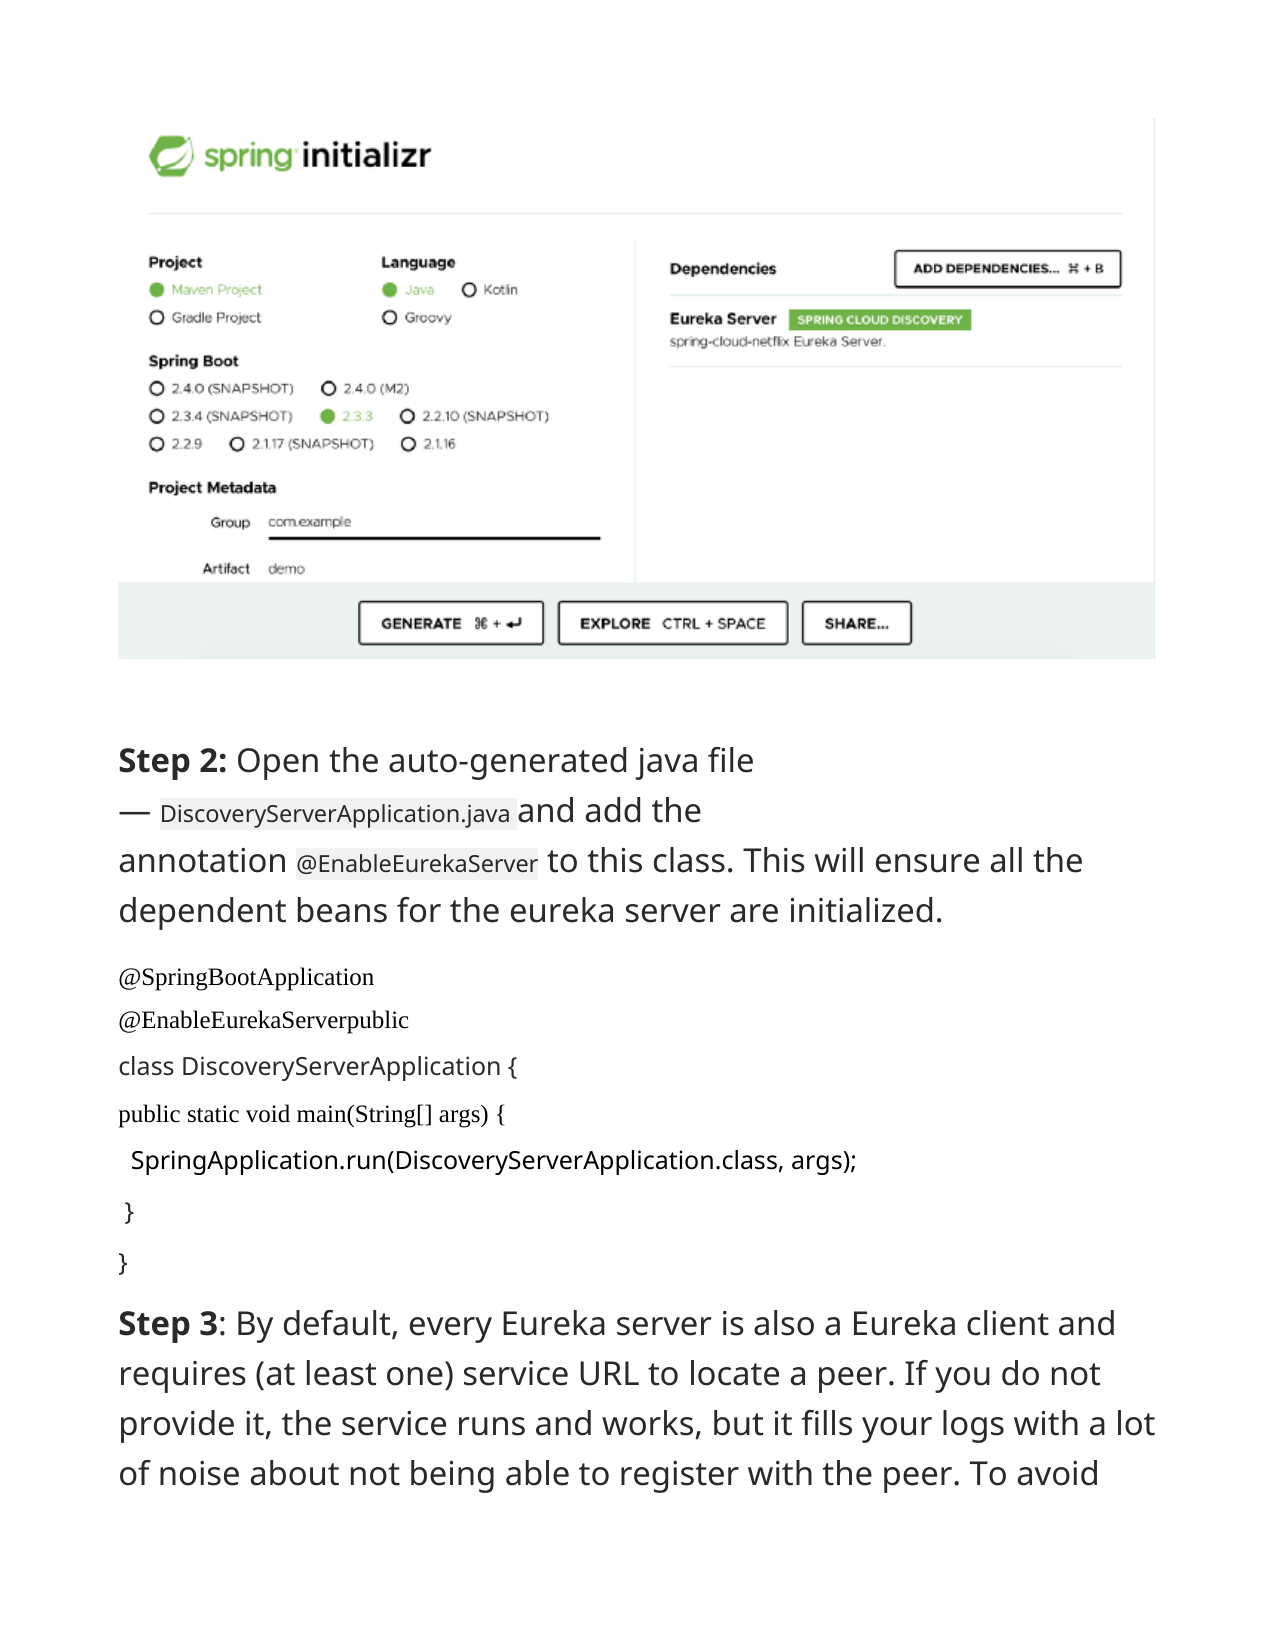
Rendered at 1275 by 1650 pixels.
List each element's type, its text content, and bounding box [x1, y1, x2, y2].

text @EnableEurekaServerpublic [118, 1005, 1157, 1034]
text @SpringBootApplication [118, 962, 1157, 991]
text public static void main(String[] args) { [118, 1099, 1157, 1128]
picture [118, 118, 1157, 659]
text class DiscoveryServerApplication { [118, 1048, 1157, 1082]
text } [118, 1193, 1157, 1227]
text Step 2: Open the auto-generated java file — DiscoveryServerApplication.java and add the annotation @EnableEurekaServer to this class. This will ensure all the dependent beans for the eureka server are initialized. [118, 732, 1157, 932]
text } [118, 1244, 1157, 1278]
text SpringApplication.run(DiscoveryServerApplication.class, args); [118, 1142, 1157, 1176]
text Step 3: By default, every Eureka server is also a Eureka client and requires (at least one) service URL to locate a peer. If you do not provide it, the service runs and works, but it fills your logs with a lot of noise about not being able to register with the peer. To avoid [118, 1295, 1157, 1495]
